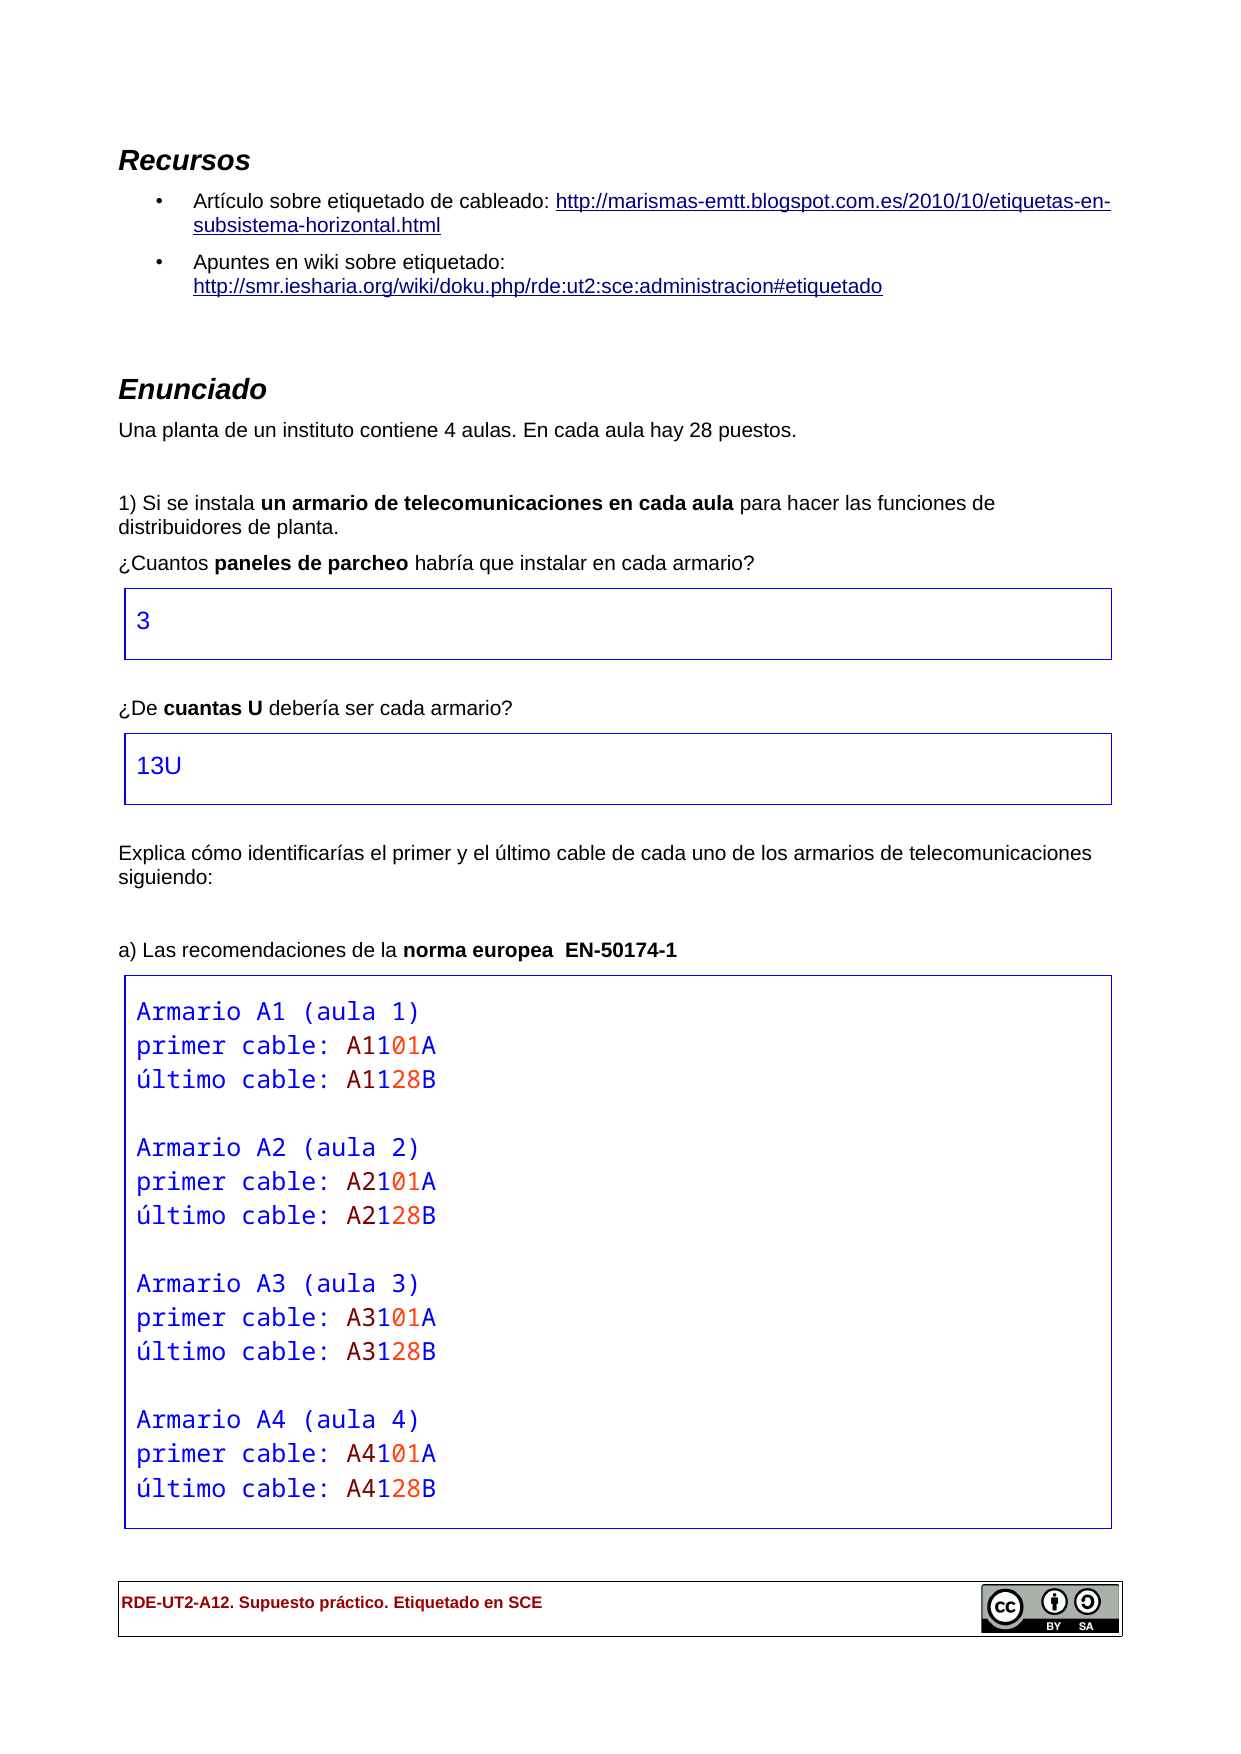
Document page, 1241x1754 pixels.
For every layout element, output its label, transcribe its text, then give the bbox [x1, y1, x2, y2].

text a) Las recomendaciones de la norma europea EN-50174-1 [118, 938, 1122, 962]
table_header 13U [126, 734, 1111, 804]
list Artículo sobre etiquetado de cableado: http://marismas-emtt.blogspot.com.es/2010/10/etiquetas-en-subsistema-horizontal.html [156, 189, 1122, 237]
text ¿Cuantos paneles de parcheo habría que instalar en cada armario? [118, 551, 1122, 575]
text Una planta de un instituto contiene 4 aulas. En cada aula hay 28 puestos. [118, 418, 1122, 442]
text ¿De cuantas U debería ser cada armario? [118, 696, 1122, 720]
table_header Armario A1 (aula 1) primer cable: A1101A último cable: A1128B Armario A2 (aula 2) primer cable: A2101A último cable: A2128B Armario A3 (aula 3) primer cable: A3101A último cable: A3128B Armario A4 (aula 4) primer cable: A4101A último cable: A4128B [126, 976, 1111, 1528]
subtitle Enunciado [118, 372, 1122, 405]
table_header 3 [126, 589, 1111, 659]
text 1) Si se instala un armario de telecomunicaciones en cada aula para hacer las funciones de distribuidores de planta. [118, 491, 1122, 538]
subtitle Recursos [118, 143, 1122, 177]
text Explica cómo identificarías el primer y el último cable de cada uno de los armarios de telecomunicaciones siguiendo: [118, 841, 1122, 889]
picture [981, 1584, 1119, 1633]
list Apuntes en wiki sobre etiquetado: http://smr.iesharia.org/wiki/doku.php/rde:ut2:sce:administracion#etiquetado [156, 250, 1122, 298]
